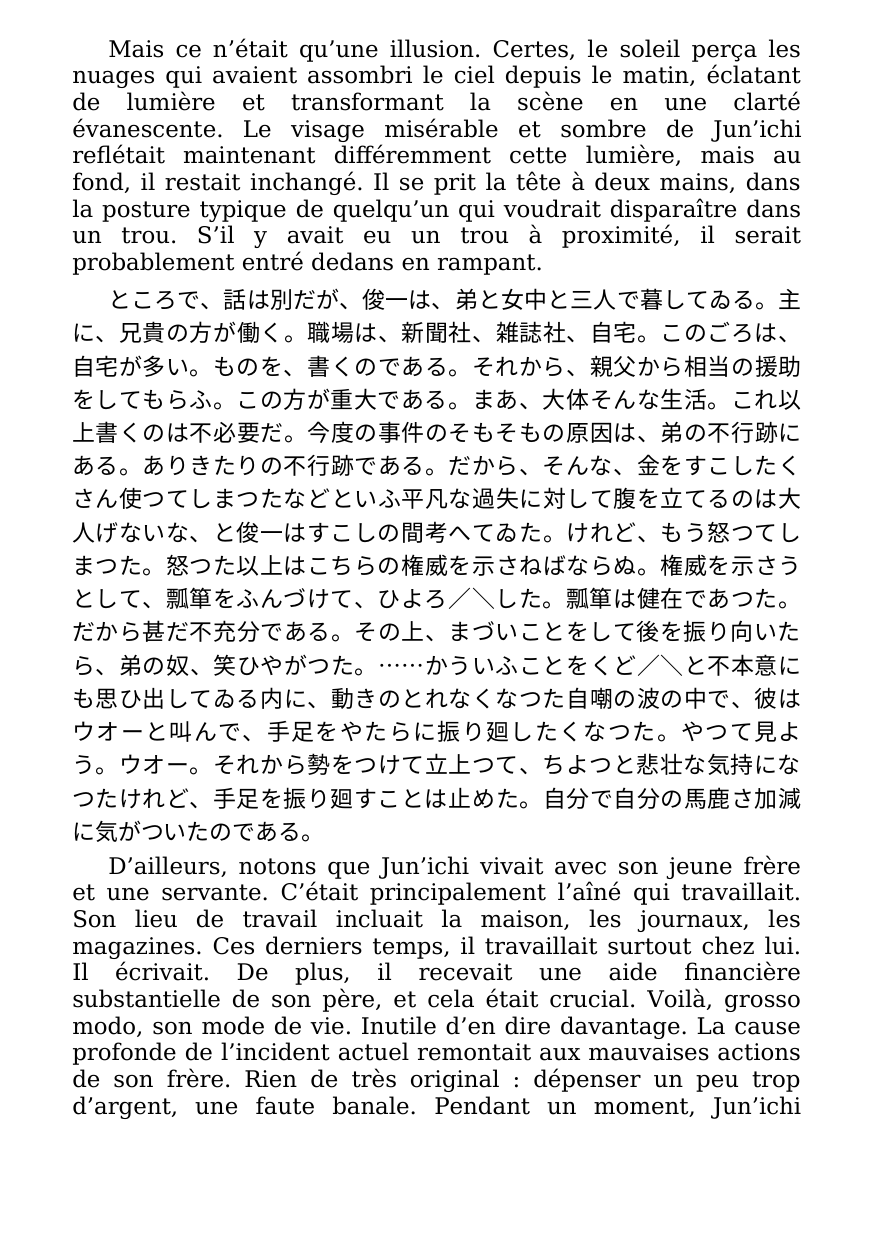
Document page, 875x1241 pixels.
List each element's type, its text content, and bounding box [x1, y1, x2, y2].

text Mais ce n’était qu’une illusion. Certes, le soleil perça les nuages qui avaient assombri le ciel depuis le matin, éclatant de lumière et transformant la scène en une clarté évanescente. Le visage misérable et sombre de Jun’ichi reflétait maintenant différemment cette lumière, mais au fond, il restait inchangé. Il se prit la tête à deux mains, dans la posture typique de quelqu’un qui voudrait disparaître dans un trou. S’il y avait eu un trou à proximité, il serait probablement entré dedans en rampant. [72, 36, 802, 276]
text D’ailleurs, notons que Jun’ichi vivait avec son jeune frère et une servante. C’était principalement l’aîné qui travaillait. Son lieu de travail incluait la maison, les journaux, les magazines. Ces derniers temps, il travaillait surtout chez lui. Il écrivait. De plus, il recevait une aide financière substantielle de son père, et cela était crucial. Voilà, grosso modo, son mode de vie. Inutile d’en dire davantage. La cause profonde de l’incident actuel remontait aux mauvaises actions de son frère. Rien de très original : dépenser un peu trop d’argent, une faute banale. Pendant un moment, Jun’ichi [72, 853, 802, 1119]
text ところで、話は別だが、俊一は、弟と女中と三人で暮してゐる。主に、兄貴の方が働く。職場は、新聞社、雑誌社、自宅。このごろは、自宅が多い。ものを、書くのである。それから、親父から相当の援助をしてもらふ。この方が重大である。まあ、大体そんな生活。これ以上書くのは不必要だ。今度の事件のそもそもの原因は、弟の不行跡にある。ありきたりの不行跡である。だから、そんな、金をすこしたくさん使つてしまつたなどといふ平凡な過失に対して腹を立てるのは大人げないな、と俊一はすこしの間考へてゐた。けれど、もう怒つてしまつた。怒つた以上はこちらの権威を示さねばならぬ。権威を示さうとして、瓢箪をふんづけて、ひよろ／＼した。瓢箪は健在であつた。だから甚だ不充分である。その上、まづいことをして後を振り向いたら、弟の奴、笑ひやがつた。……かういふことをくど／＼と不本意にも思ひ出してゐる内に、動きのとれなくなつた自嘲の波の中で、彼はウオーと叫んで、手足をやたらに振り廻したくなつた。やつて見よう。ウオー。それから勢をつけて立上つて、ちよつと悲壮な気持になつたけれど、手足を振り廻すことは止めた。自分で自分の馬鹿さ加減に気がついたのである。 [72, 282, 802, 847]
